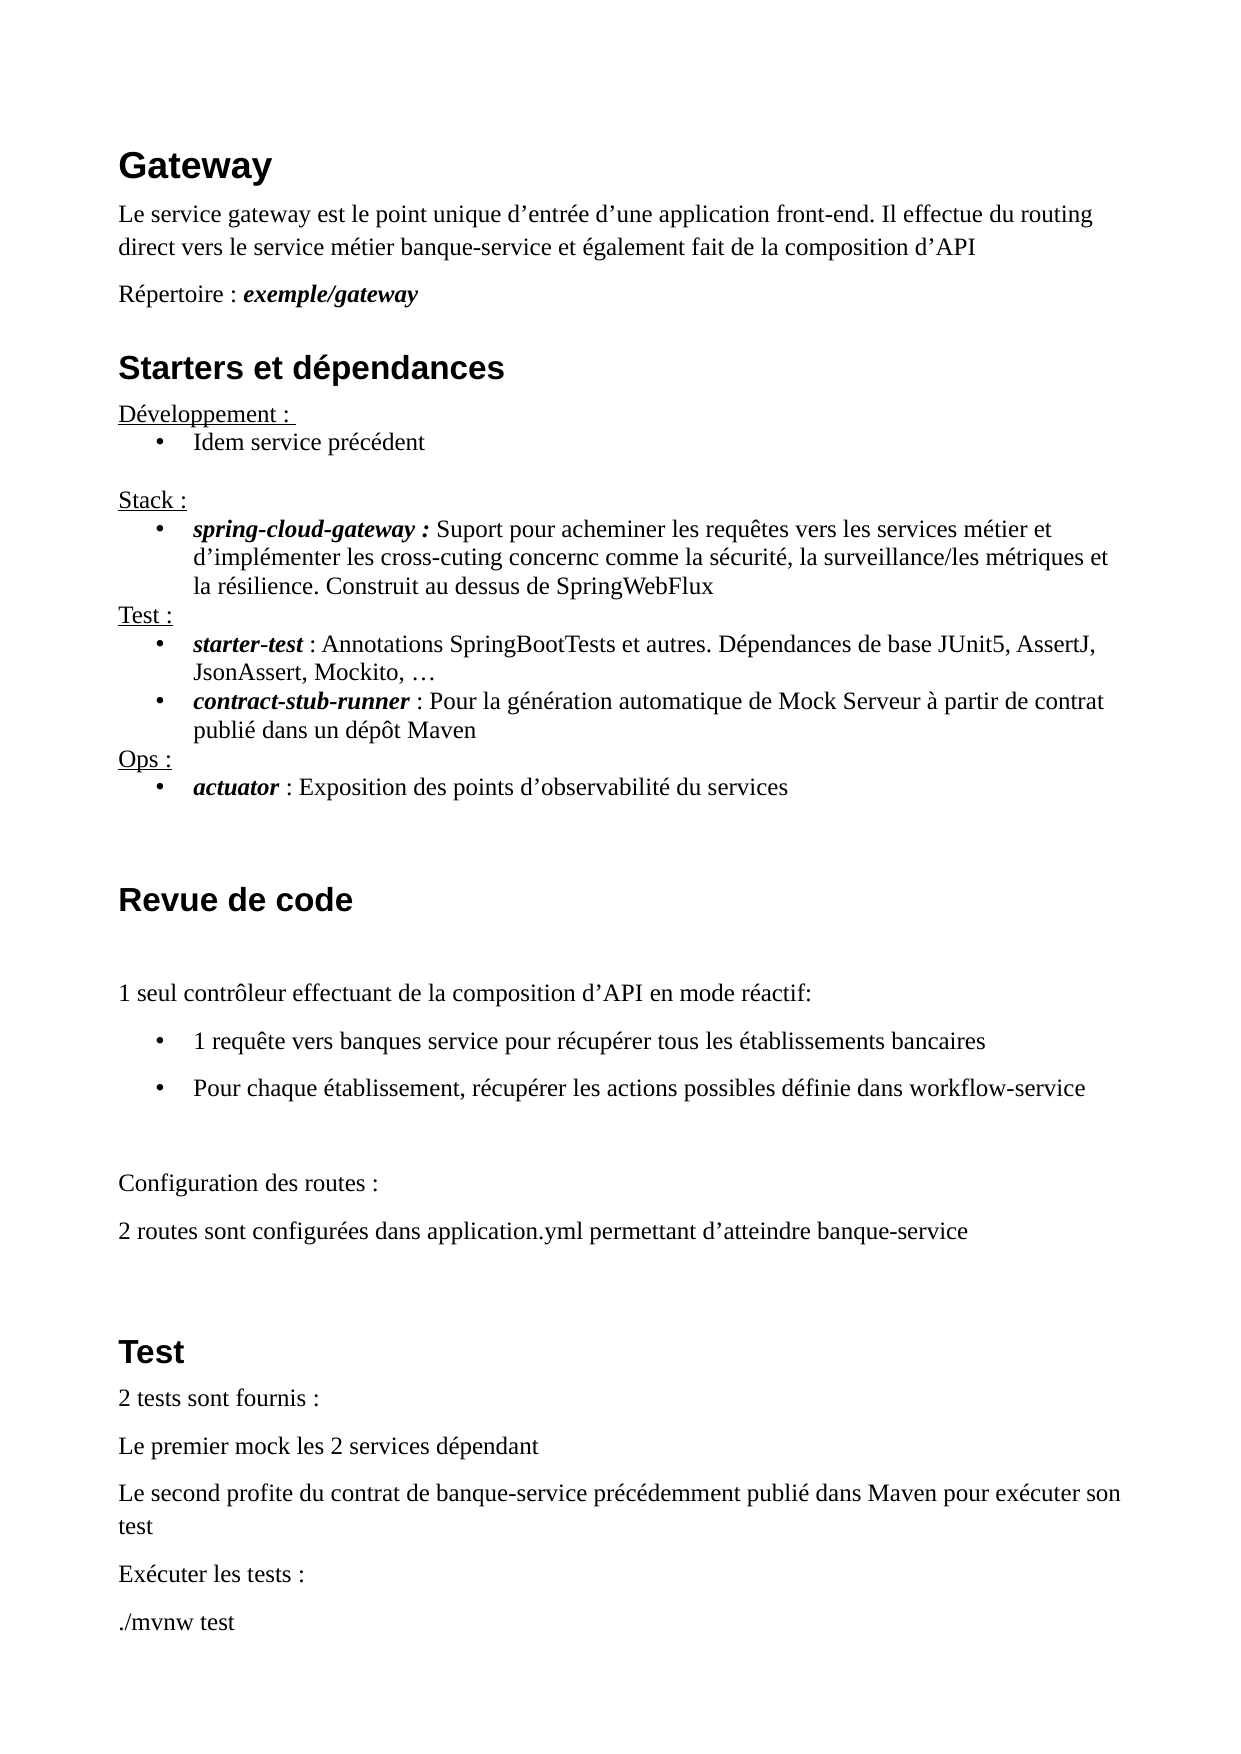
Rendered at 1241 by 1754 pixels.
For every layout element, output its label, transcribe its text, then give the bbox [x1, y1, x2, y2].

list spring-cloud-gateway : Suport pour acheminer les requêtes vers les services métier et d’implémenter les cross-cuting concernc comme la sécurité, la surveillance/les métriques et la résilience. Construit au dessus de SpringWebFlux [156, 514, 1122, 600]
text ./mvnw test [118, 1607, 1122, 1635]
text Le second profite du contrat de banque-service précédemment publié dans Maven pour exécuter son test [118, 1478, 1122, 1540]
text 2 routes sont configurées dans application.yml permettant d’atteindre banque-service [118, 1216, 1122, 1245]
text 1 seul contrôleur effectuant de la composition d’API en mode réactif: [118, 978, 1122, 1007]
text Exécuter les tests : [118, 1559, 1122, 1588]
list starter-test : Annotations SpringBootTests et autres. Dépendances de base JUnit5, AssertJ, JsonAssert, Mockito, … [156, 629, 1122, 686]
subtitle Revue de code [118, 879, 1122, 918]
list 1 requête vers banques service pour récupérer tous les établissements bancaires [156, 1026, 1122, 1054]
text Ops : [118, 744, 1122, 772]
text Le premier mock les 2 services dépendant [118, 1431, 1122, 1459]
list contract-stub-runner : Pour la génération automatique de Mock Serveur à partir de contrat publié dans un dépôt Maven [156, 686, 1122, 744]
text Développement : [118, 399, 1122, 427]
list actuator : Exposition des points d’observabilité du services [156, 772, 1122, 801]
subtitle Starters et dépendances [118, 348, 1122, 386]
subtitle Gateway [118, 143, 1122, 186]
text Le service gateway est le point unique d’entrée d’une application front-end. Il effectue du routing direct vers le service métier banque-service et également fait de la composition d’API [118, 199, 1122, 261]
text Stack : [118, 485, 1122, 514]
list Pour chaque établissement, récupérer les actions possibles définie dans workflow-service [156, 1073, 1122, 1102]
text 2 tests sont fournis : [118, 1383, 1122, 1412]
subtitle Test [118, 1332, 1122, 1371]
text Répertoire : exemple/gateway [118, 279, 1122, 308]
text Configuration des routes : [118, 1168, 1122, 1197]
text Test : [118, 600, 1122, 629]
list Idem service précédent [156, 427, 1122, 456]
